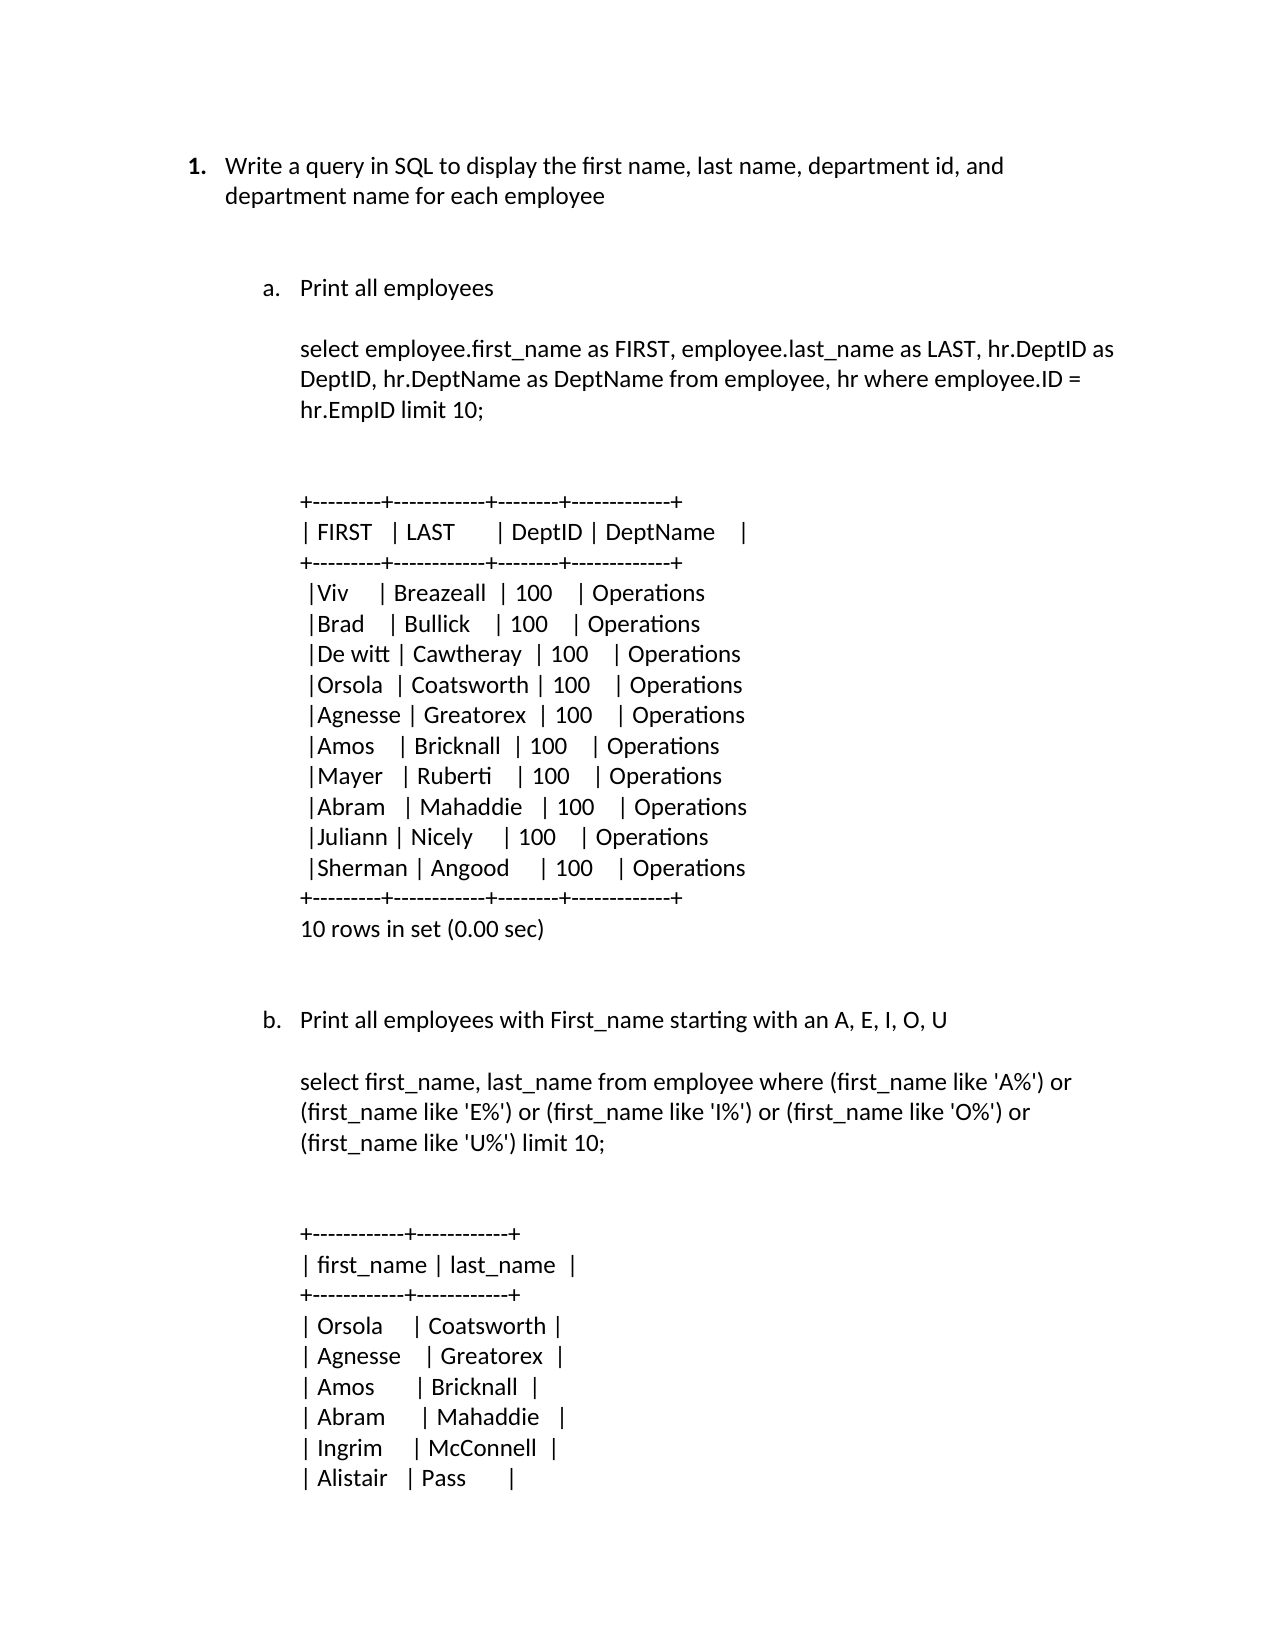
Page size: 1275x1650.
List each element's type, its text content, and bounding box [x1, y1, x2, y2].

list | first_name | last_name | [262, 1249, 1125, 1279]
list Print all employees with First_name starting with an A, E, I, O, U select first_name, last_name from employee where (first_name like 'A%') or (first_name like 'E%') or (first_name like 'I%') or (first_name like 'O%') or (first_name like 'U%') limit 10; [262, 1004, 1125, 1218]
list | Amos | Bricknall | [262, 1371, 1125, 1401]
list +---------+------------+--------+-------------+ [262, 547, 1125, 577]
list +------------+------------+ [262, 1218, 1125, 1249]
list |Mayer | Ruberti | 100 | Operations [262, 760, 1125, 791]
list +------------+------------+ [262, 1279, 1125, 1310]
list Write a query in SQL to display the first name, last name, department id, and department name for each employee [187, 150, 1125, 272]
list |Amos | Bricknall | 100 | Operations [262, 730, 1125, 760]
list |Brad | Bullick | 100 | Operations [262, 608, 1125, 638]
list | Agnesse | Greatorex | [262, 1340, 1125, 1371]
list |Viv | Breazeall | 100 | Operations [262, 577, 1125, 608]
list | FIRST | LAST | DeptID | DeptName | [262, 516, 1125, 547]
list +---------+------------+--------+-------------+ [262, 882, 1125, 913]
list | Alistair | Pass | [262, 1462, 1125, 1493]
list Print all employees select employee.first_name as FIRST, employee.last_name as LAST, hr.DeptID as DeptID, hr.DeptName as DeptName from employee, hr where employee.ID = hr.EmpID limit 10; [262, 272, 1125, 486]
list |Juliann | Nicely | 100 | Operations [262, 821, 1125, 852]
list +---------+------------+--------+-------------+ [262, 486, 1125, 516]
list | Ingrim | McConnell | [262, 1432, 1125, 1462]
list |Sherman | Angood | 100 | Operations [262, 852, 1125, 882]
list |Abram | Mahaddie | 100 | Operations [262, 791, 1125, 821]
list |Agnesse | Greatorex | 100 | Operations [262, 699, 1125, 730]
list | Abram | Mahaddie | [262, 1401, 1125, 1432]
list 10 rows in set (0.00 sec) [262, 913, 1125, 1004]
list |Orsola | Coatsworth | 100 | Operations [262, 669, 1125, 699]
list |De witt | Cawtheray | 100 | Operations [262, 638, 1125, 669]
list | Orsola | Coatsworth | [262, 1310, 1125, 1340]
